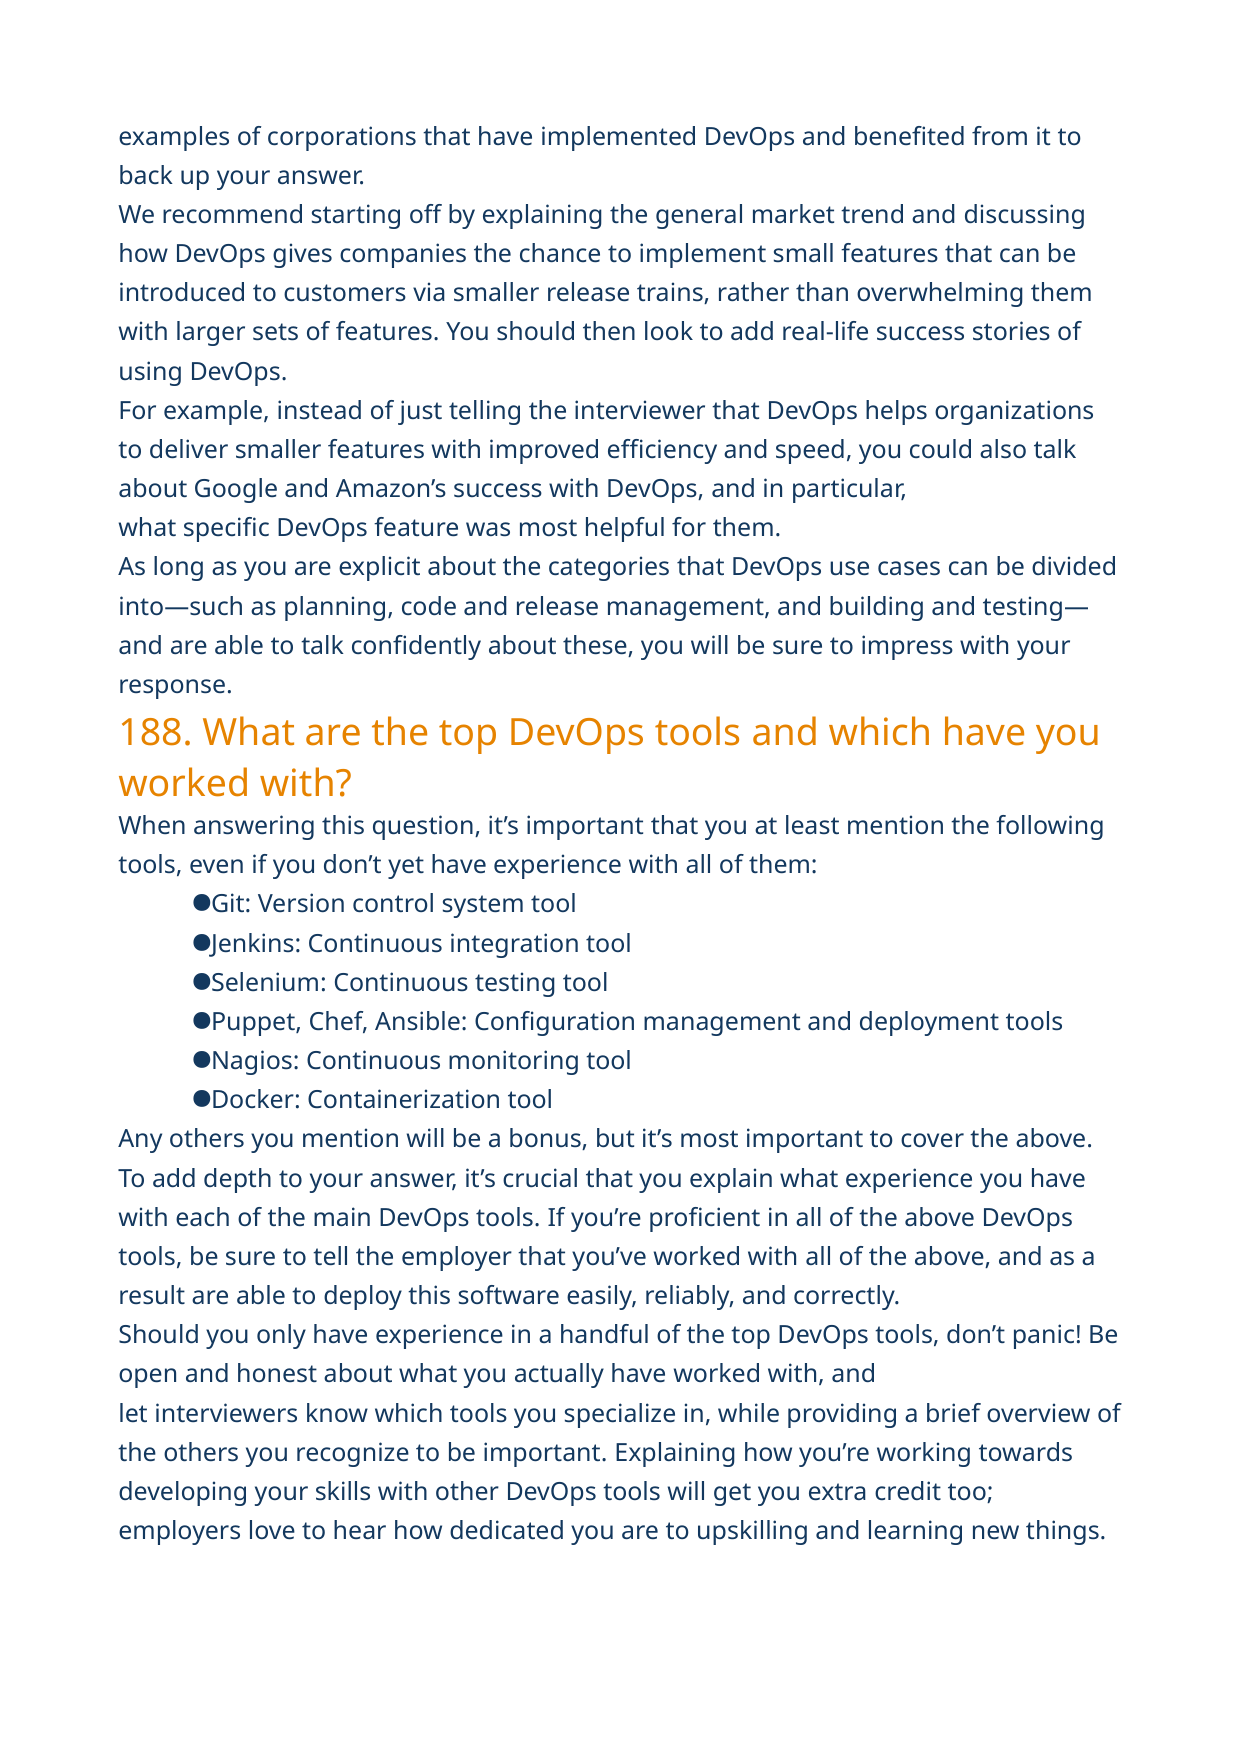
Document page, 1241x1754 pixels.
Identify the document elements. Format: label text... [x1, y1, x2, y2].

list Jenkins: Continuous integration tool [118, 925, 1122, 959]
list Selenium: Continuous testing tool [118, 964, 1122, 998]
subtitle 188. What are the top DevOps tools and which have you worked with? [118, 706, 1122, 808]
list Git: Version control system tool [118, 886, 1122, 920]
text Should you only have experience in a handful of the top DevOps tools, don’t panic! Be open and honest about what you actually have worked with, and let interviewers know which tools you specialize in, while providing a brief overview of the others you recognize to be important. Explaining how you’re working towards developing your skills with other DevOps tools will get you extra credit too; employers love to hear how dedicated you are to upskilling and learning new things. [118, 1317, 1122, 1547]
text examples of corporations that have implemented DevOps and benefited from it to back up your answer. [118, 118, 1122, 191]
text For example, instead of just telling the interviewer that DevOps helps organizations to deliver smaller features with improved efficiency and speed, you could also talk about Google and Amazon’s success with DevOps, and in particular, what specific DevOps feature was most helpful for them. [118, 392, 1122, 544]
list Nagios: Continuous monitoring tool [118, 1043, 1122, 1077]
text As long as you are explicit about the categories that DevOps use cases can be divided into—such as planning, code and release management, and building and testing—and are able to talk confidently about these, you will be sure to impress with your response. [118, 549, 1122, 701]
list Docker: Containerization tool [118, 1082, 1122, 1116]
text We recommend starting off by explaining the general market trend and discussing how DevOps gives companies the chance to implement small features that can be introduced to customers via smaller release trains, rather than overwhelming them with larger sets of features. You should then look to add real-life success stories of using DevOps. [118, 196, 1122, 387]
list Puppet, Chef, Ansible: Configuration management and deployment tools [118, 1003, 1122, 1038]
text When answering this question, it’s important that you at least mention the following tools, even if you don’t yet have experience with all of them: [118, 808, 1122, 881]
text Any others you mention will be a bonus, but it’s most important to cover the above. To add depth to your answer, it’s crucial that you explain what experience you have with each of the main DevOps tools. If you’re proficient in all of the above DevOps tools, be sure to tell the employer that you’ve worked with all of the above, and as a result are able to deploy this software easily, reliably, and correctly. [118, 1121, 1122, 1312]
